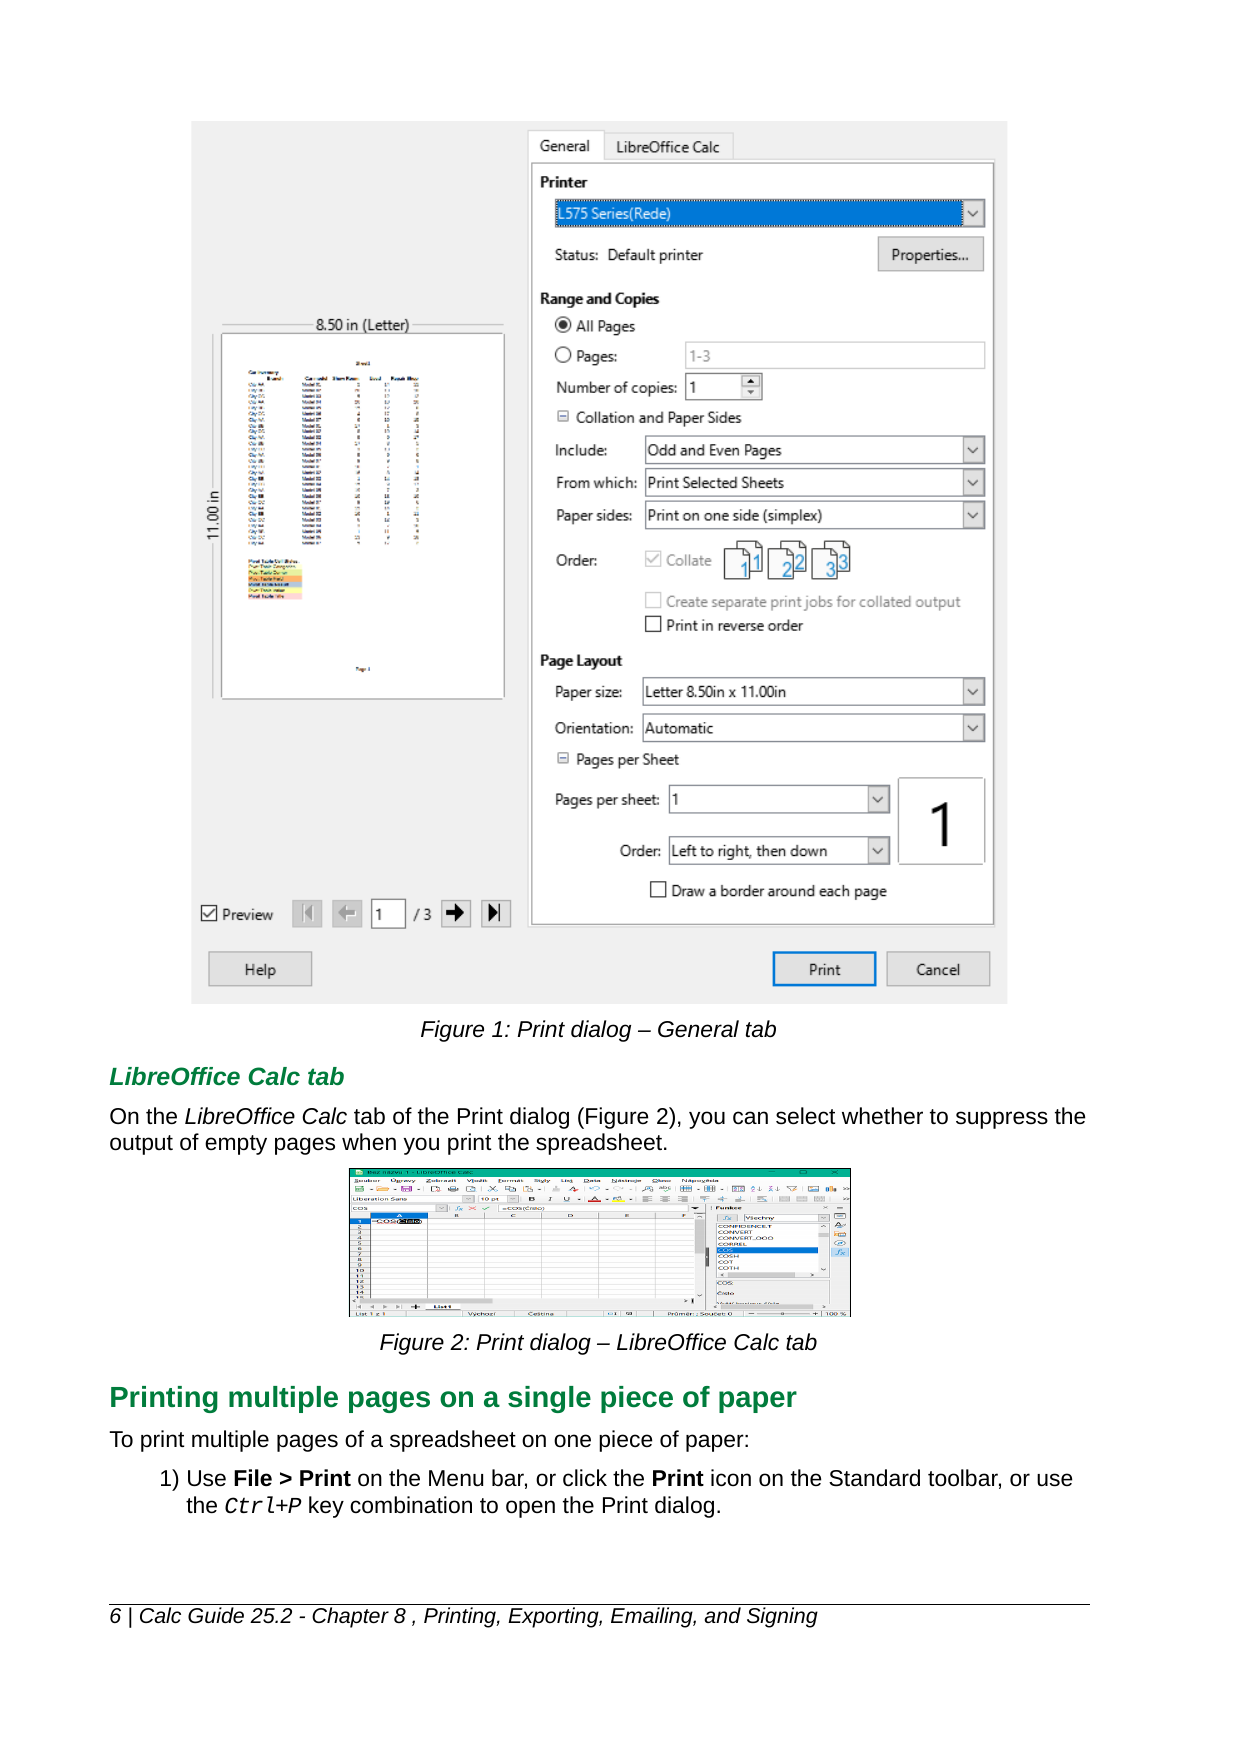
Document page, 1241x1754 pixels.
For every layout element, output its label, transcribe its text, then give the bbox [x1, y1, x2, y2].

text Figure 2: Print dialog – LibreOffice Calc tab [349, 1329, 850, 1356]
list Use File > Print on the Menu bar, or click the Print icon on the Standard toolbar, or use the Ctrl+P key combination to open the Print dialog. [186, 1465, 1090, 1520]
text On the LibreOffice Calc tab of the Print dialog (Figure 2), you can select whether to suppress the output of empty pages when you print the spreadsheet. [109, 1103, 1090, 1155]
subtitle Printing multiple pages on a single piece of paper [109, 1381, 1090, 1414]
list To print multiple pages of a spreadsheet on one piece of paper: [109, 1426, 1090, 1453]
picture [191, 121, 1008, 1004]
text Figure 1: Print dialog – General tab [191, 1016, 1008, 1042]
picture [350, 1169, 850, 1317]
subtitle LibreOffice Calc tab [109, 1062, 1090, 1090]
